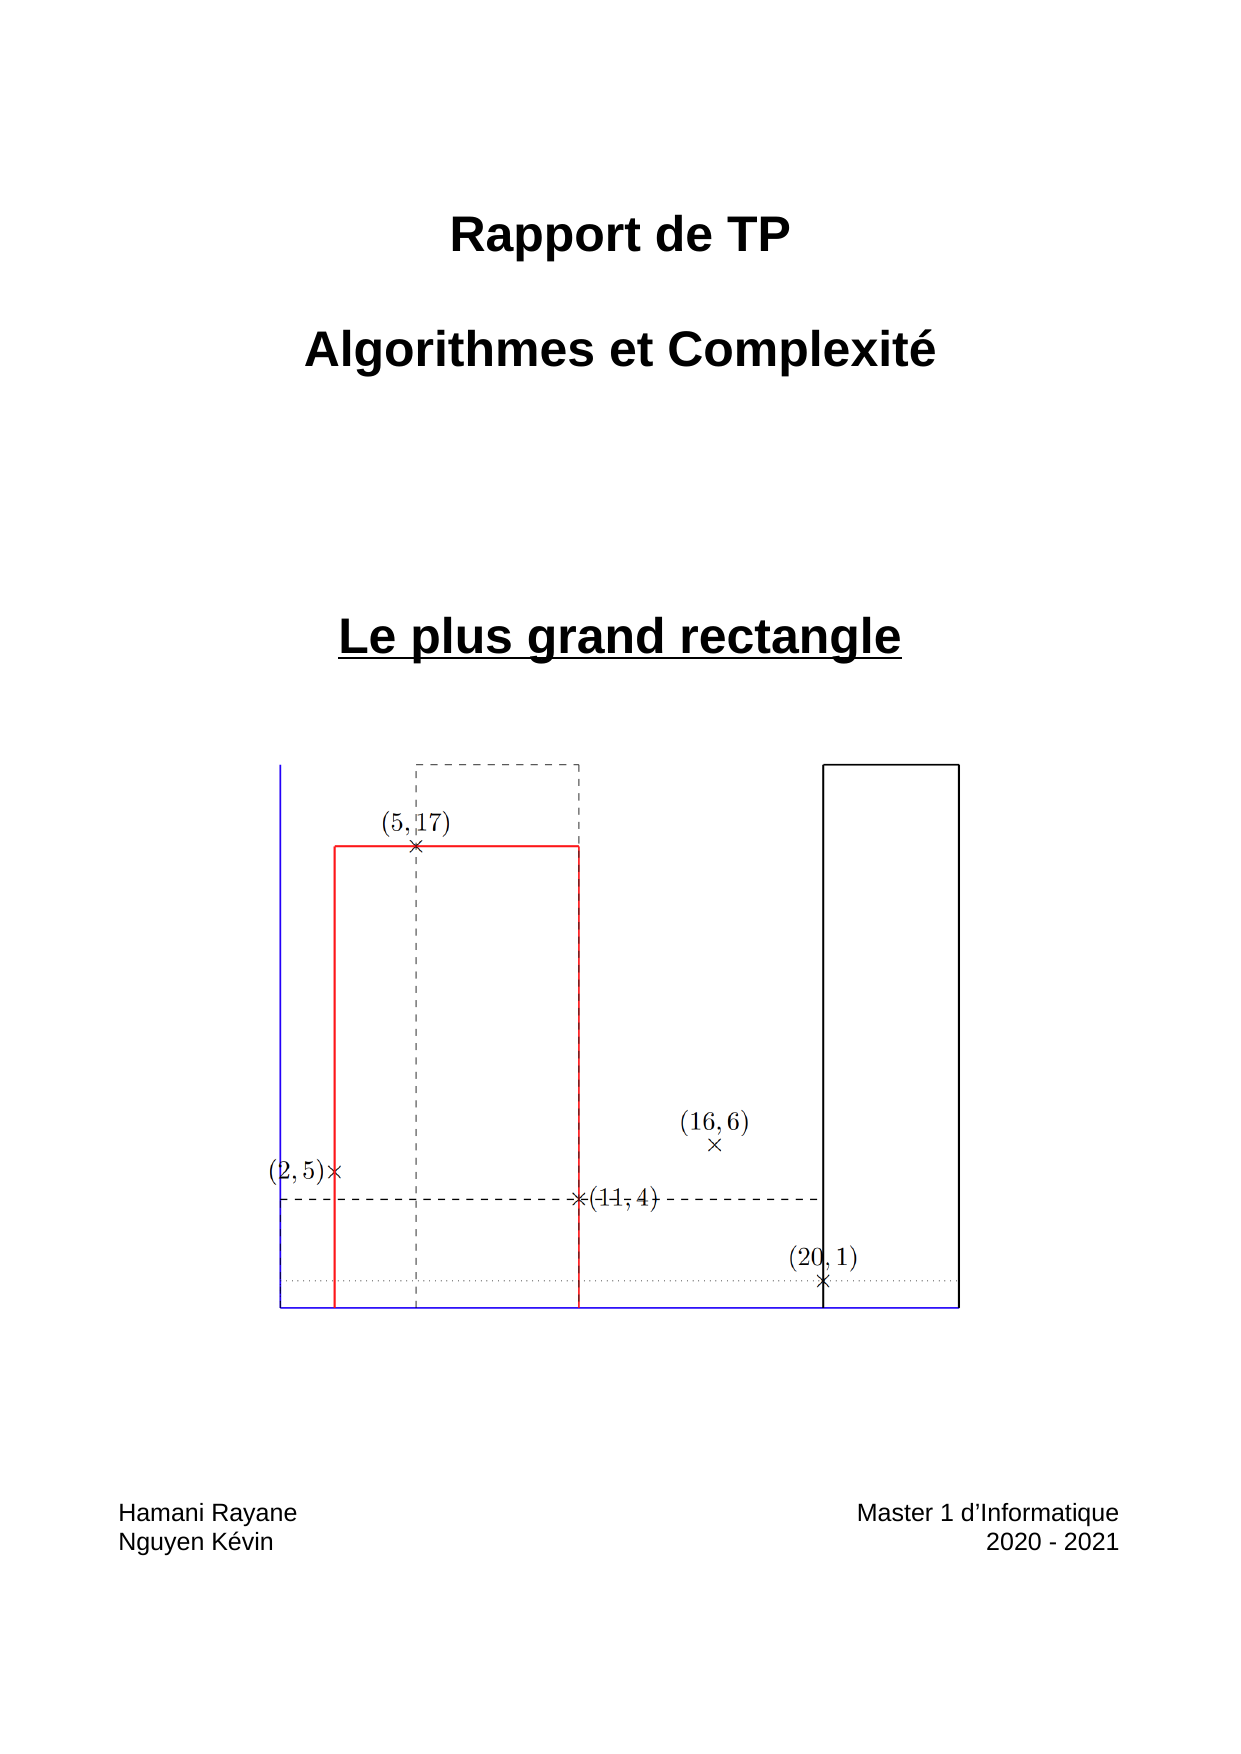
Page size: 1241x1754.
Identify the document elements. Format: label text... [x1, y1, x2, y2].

text Nguyen Kévin 2020 - 2021 [118, 1527, 1122, 1556]
text Algorithmes et Complexité [118, 319, 1122, 377]
text Rapport de TP [118, 204, 1122, 262]
picture [265, 750, 975, 1319]
text Le plus grand rectangle [118, 607, 1122, 664]
text Hamani Rayane Master 1 d’Informatique [118, 1498, 1122, 1527]
